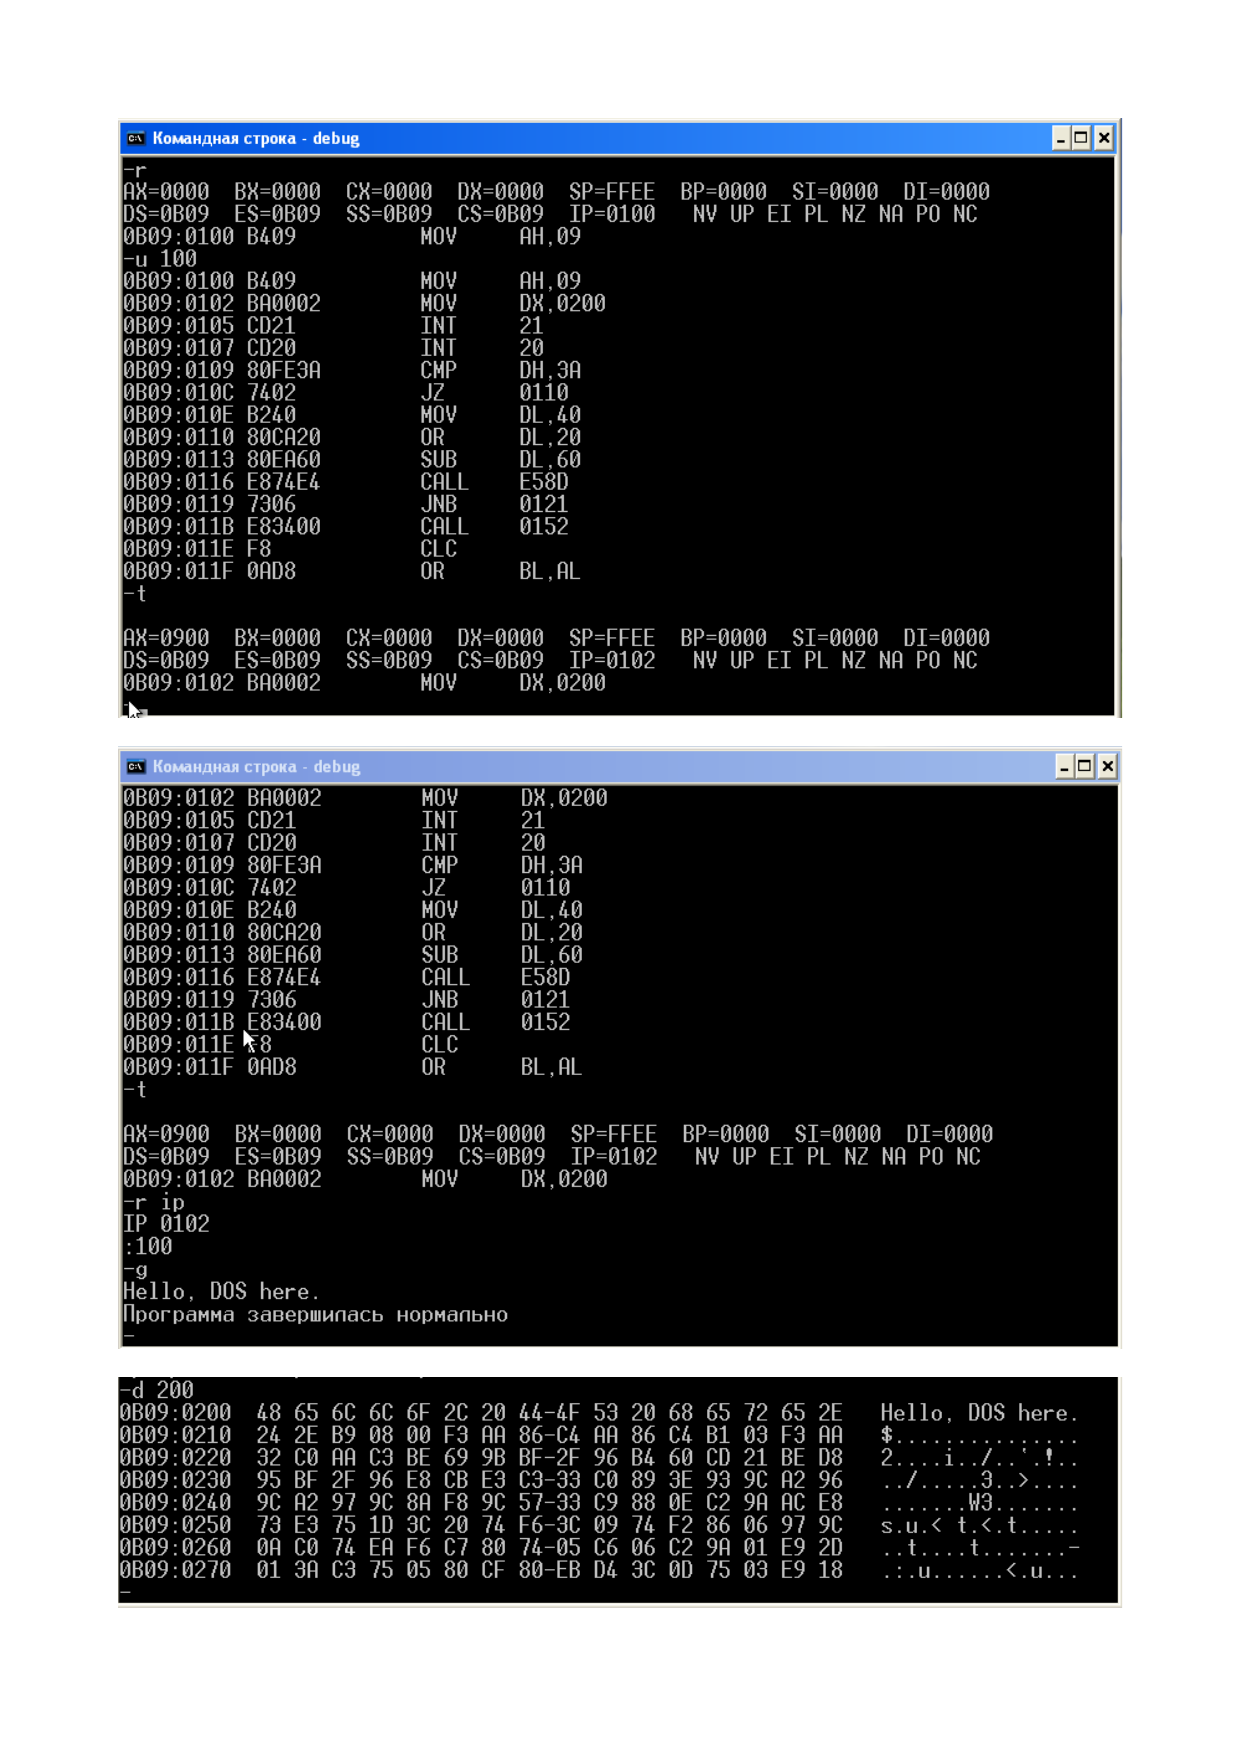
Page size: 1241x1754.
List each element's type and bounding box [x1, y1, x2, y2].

picture [118, 746, 1123, 1349]
picture [118, 118, 1123, 718]
picture [118, 1377, 1123, 1608]
